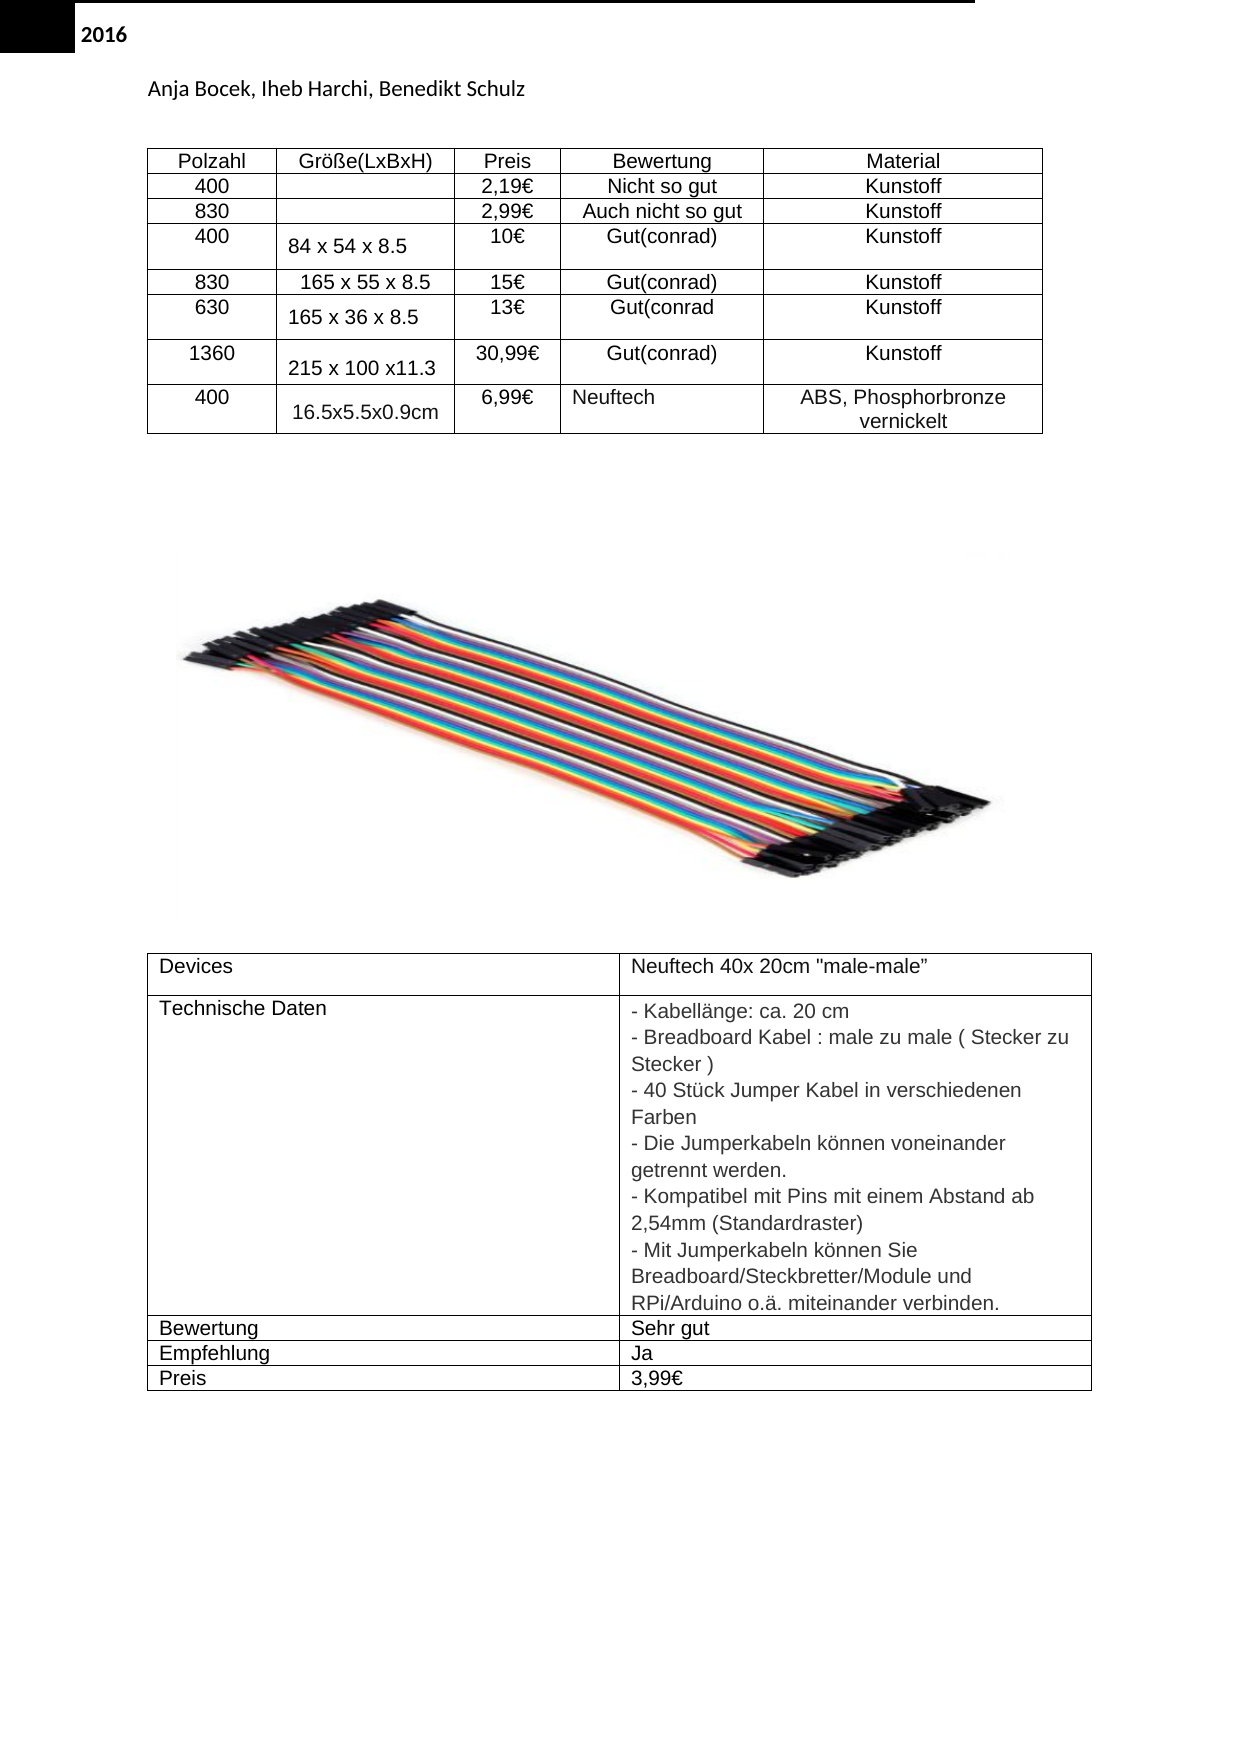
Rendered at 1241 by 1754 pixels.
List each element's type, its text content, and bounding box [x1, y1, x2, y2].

table_cell Kunstoff [764, 295, 1042, 339]
table_cell 830 [148, 199, 276, 223]
table_header Größe(LxBxH) [277, 149, 454, 173]
table_cell [277, 199, 454, 223]
table_cell 400 [148, 224, 276, 268]
table_cell Kunstoff [764, 224, 1042, 268]
table_cell Nicht so gut [561, 174, 763, 198]
table_cell Ja [620, 1341, 1091, 1364]
table_cell 3,99€ [620, 1366, 1091, 1389]
table_header Material [764, 149, 1042, 173]
table_cell 10€ [455, 224, 560, 268]
table_cell 400 [148, 385, 276, 433]
table_cell 16.5x5.5x0.9cm [277, 385, 454, 433]
table_cell 830 [148, 270, 276, 293]
table_cell 2,19€ [455, 174, 560, 198]
table_cell Gut(conrad) [561, 224, 763, 268]
table_cell [277, 174, 454, 198]
table_cell Kunstoff [764, 340, 1042, 384]
table_cell 215 x 100 x11.3 [277, 340, 454, 384]
table_cell Sehr gut [620, 1316, 1091, 1339]
table_cell Gut(conrad [561, 295, 763, 339]
table_header Preis [455, 149, 560, 173]
table_cell ABS, Phosphorbronze vernickelt [764, 385, 1042, 433]
table_cell 2,99€ [455, 199, 560, 223]
table_cell 15€ [455, 270, 560, 293]
table_cell Bewertung [148, 1316, 619, 1339]
table_header Neuftech 40x 20cm "male-male” [620, 954, 1091, 995]
table_header Bewertung [561, 149, 763, 173]
table_cell Kunstoff [764, 174, 1042, 198]
table_cell Neuftech [561, 385, 763, 433]
table_cell 30,99€ [455, 340, 560, 384]
table_cell Empfehlung [148, 1341, 619, 1364]
table_cell Auch nicht so gut [561, 199, 763, 223]
table_cell Kunstoff [764, 199, 1042, 223]
table_cell Kunstoff [764, 270, 1042, 293]
table_cell 165 x 55 x 8.5 [277, 270, 454, 293]
table_header Devices [148, 954, 619, 995]
table_cell 84 x 54 x 8.5 [277, 224, 454, 268]
table_cell Gut(conrad) [561, 270, 763, 293]
table_header Polzahl [148, 149, 276, 173]
table_cell Technische Daten [148, 996, 619, 1314]
table_cell Preis [148, 1366, 619, 1389]
table_cell 1360 [148, 340, 276, 384]
table_cell 13€ [455, 295, 560, 339]
table_cell 165 x 36 x 8.5 [277, 295, 454, 339]
table_cell Gut(conrad) [561, 340, 763, 384]
table_cell 630 [148, 295, 276, 339]
table_cell 6,99€ [455, 385, 560, 433]
table_cell 400 [148, 174, 276, 198]
